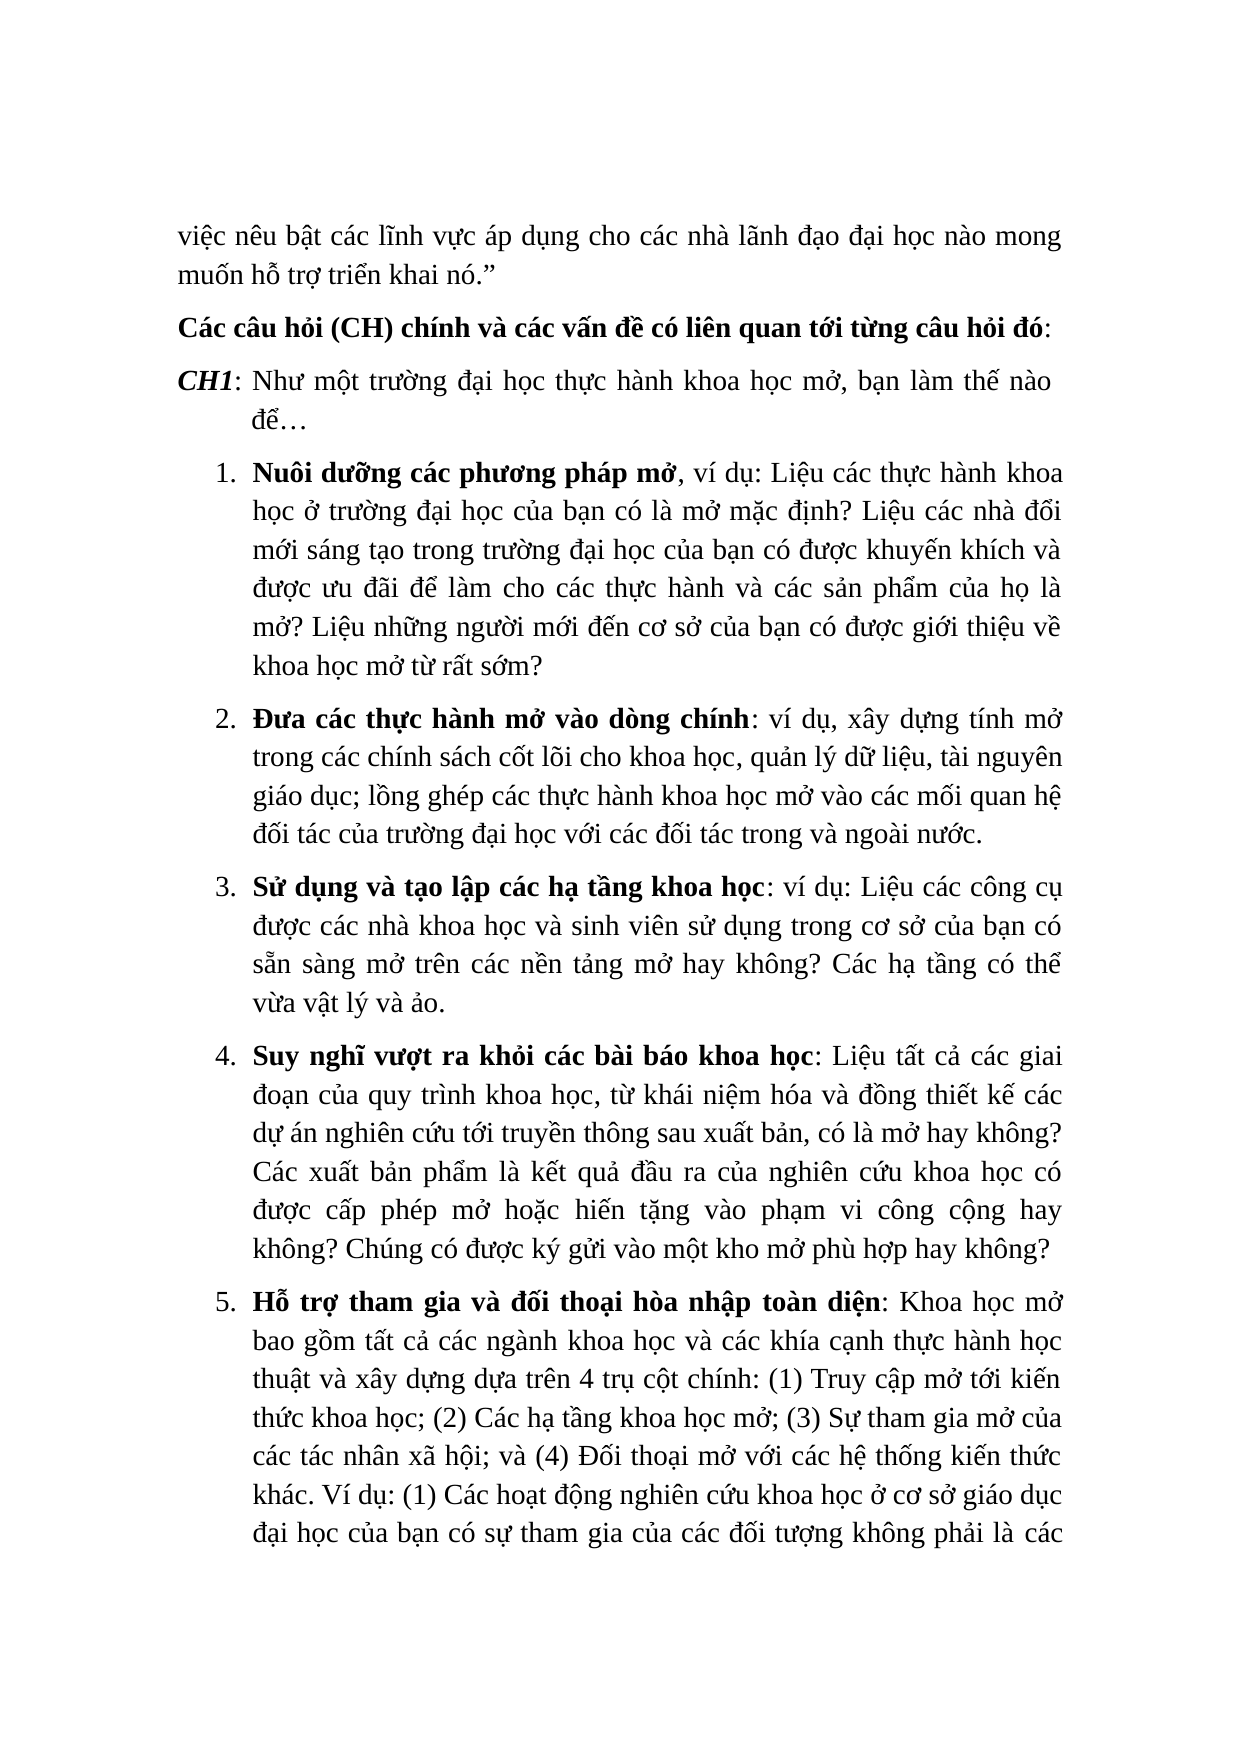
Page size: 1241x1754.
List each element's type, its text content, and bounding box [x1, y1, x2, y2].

list Nuôi dưỡng các phương pháp mở, ví dụ: Liệu các thực hành khoa học ở trường đại học của bạn có là mở mặc định? Liệu các nhà đổi mới sáng tạo trong trường đại học của bạn có được khuyến khích và được ưu đãi để làm cho các thực hành và các sản phẩm của họ là mở? Liệu những người mới đến cơ sở của bạn có được giới thiệu về khoa học mở từ rất sớm? [215, 455, 1063, 681]
list Hỗ trợ tham gia và đối thoại hòa nhập toàn diện: Khoa học mở bao gồm tất cả các ngành khoa học và các khía cạnh thực hành học thuật và xây dựng dựa trên 4 trụ cột chính: (1) Truy cập mở tới kiến thức khoa học; (2) Các hạ tầng khoa học mở; (3) Sự tham gia mở của các tác nhân xã hội; và (4) Đối thoại mở với các hệ thống kiến thức khác. Ví dụ: (1) Các hoạt động nghiên cứu khoa học ở cơ sở giáo dục đại học của bạn có sự tham gia của các đối tượng không phải là các [215, 1284, 1063, 1549]
text Các câu hỏi (CH) chính và các vấn đề có liên quan tới từng câu hỏi đó: [177, 310, 1063, 344]
list Sử dụng và tạo lập các hạ tầng khoa học: ví dụ: Liệu các công cụ được các nhà khoa học và sinh viên sử dụng trong cơ sở của bạn có sẵn sàng mở trên các nền tảng mở hay không? Các hạ tầng có thể vừa vật lý và ảo. [215, 869, 1063, 1019]
text việc nêu bật các lĩnh vực áp dụng cho các nhà lãnh đạo đại học nào mong muốn hỗ trợ triển khai nó.” [177, 218, 1063, 291]
list Đưa các thực hành mở vào dòng chính: ví dụ, xây dựng tính mở trong các chính sách cốt lõi cho khoa học, quản lý dữ liệu, tài nguyên giáo dục; lồng ghép các thực hành khoa học mở vào các mối quan hệ đối tác của trường đại học với các đối tác trong và ngoài nước. [215, 701, 1063, 850]
list Suy nghĩ vượt ra khỏi các bài báo khoa học: Liệu tất cả các giai đoạn của quy trình khoa học, từ khái niệm hóa và đồng thiết kế các dự án nghiên cứu tới truyền thông sau xuất bản, có là mở hay không? Các xuất bản phẩm là kết quả đầu ra của nghiên cứu khoa học có được cấp phép mở hoặc hiến tặng vào phạm vi công cộng hay không? Chúng có được ký gửi vào một kho mở phù hợp hay không? [215, 1038, 1063, 1264]
text CH1: Như một trường đại học thực hành khoa học mở, bạn làm thế nào để… [177, 363, 1063, 435]
